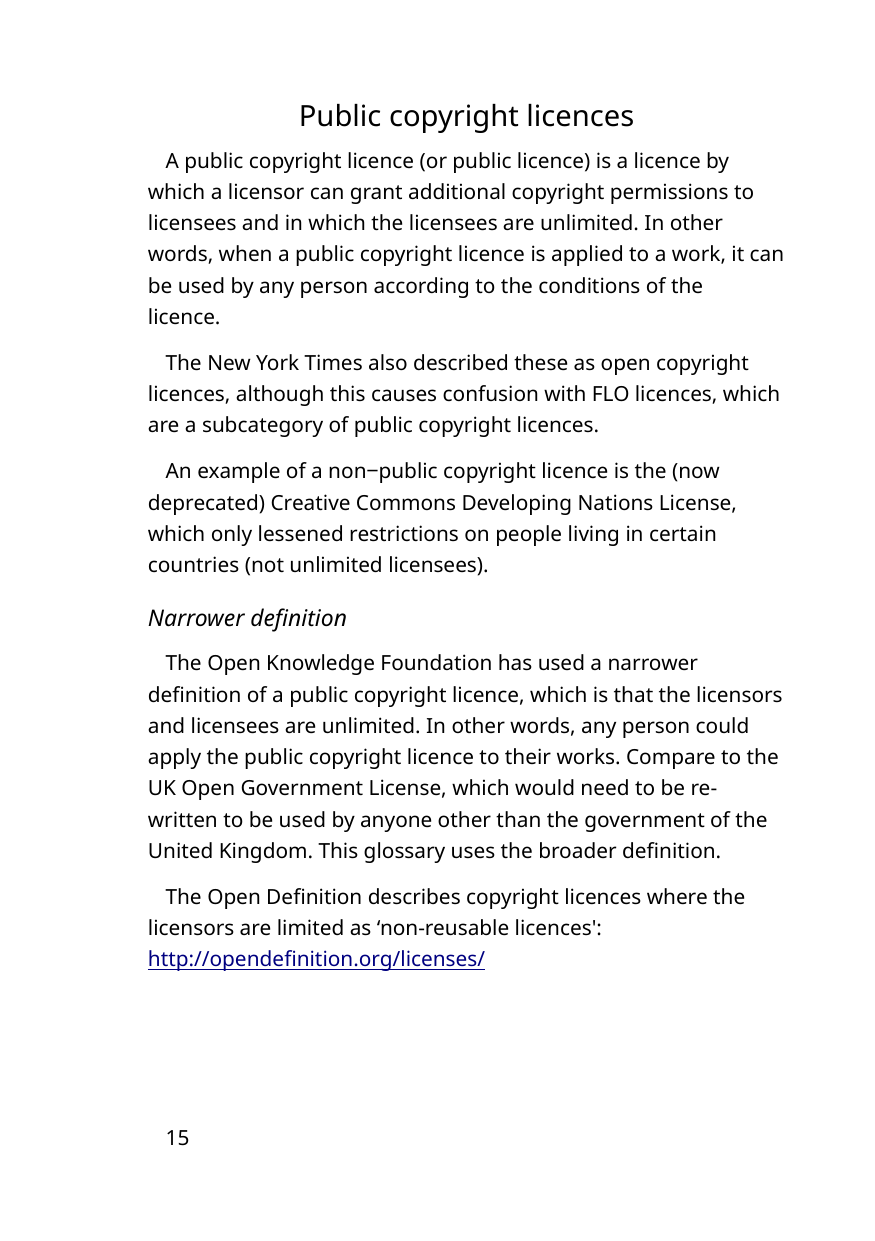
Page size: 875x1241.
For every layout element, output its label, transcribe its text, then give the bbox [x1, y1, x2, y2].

text The New York Times also described these as open copyright licences, although this causes confusion with FLO licences, which are a subcategory of public copyright licences. [148, 348, 786, 439]
text The Open Knowledge Foundation has used a narrower definition of a public copyright licence, which is that the licensors and licensees are unlimited. In other words, any person could apply the public copyright licence to their works. Compare to the UK Open Government License, which would need to be re-written to be used by anyone other than the government of the United Kingdom. This glossary uses the broader definition. [148, 648, 786, 864]
text A public copyright licence (or public licence) is a licence by which a licensor can grant additional copyright permissions to licensees and in which the licensees are unlimited. In other words, when a public copyright licence is applied to a work, it can be used by any person according to the conditions of the licence. [148, 146, 786, 330]
text The Open Definition describes copyright licences where the licensors are limited as ‘non-reusable licences': http://opendefinition.org/licenses/ [148, 882, 786, 973]
text An example of a non‒public copyright licence is the (now deprecated) Creative Commons Developing Nations License, which only lessened restrictions on people living in certain countries (not unlimited licensees). [148, 457, 786, 579]
subtitle Public copyright licences [148, 96, 786, 135]
subtitle Narrower definition [148, 602, 786, 633]
